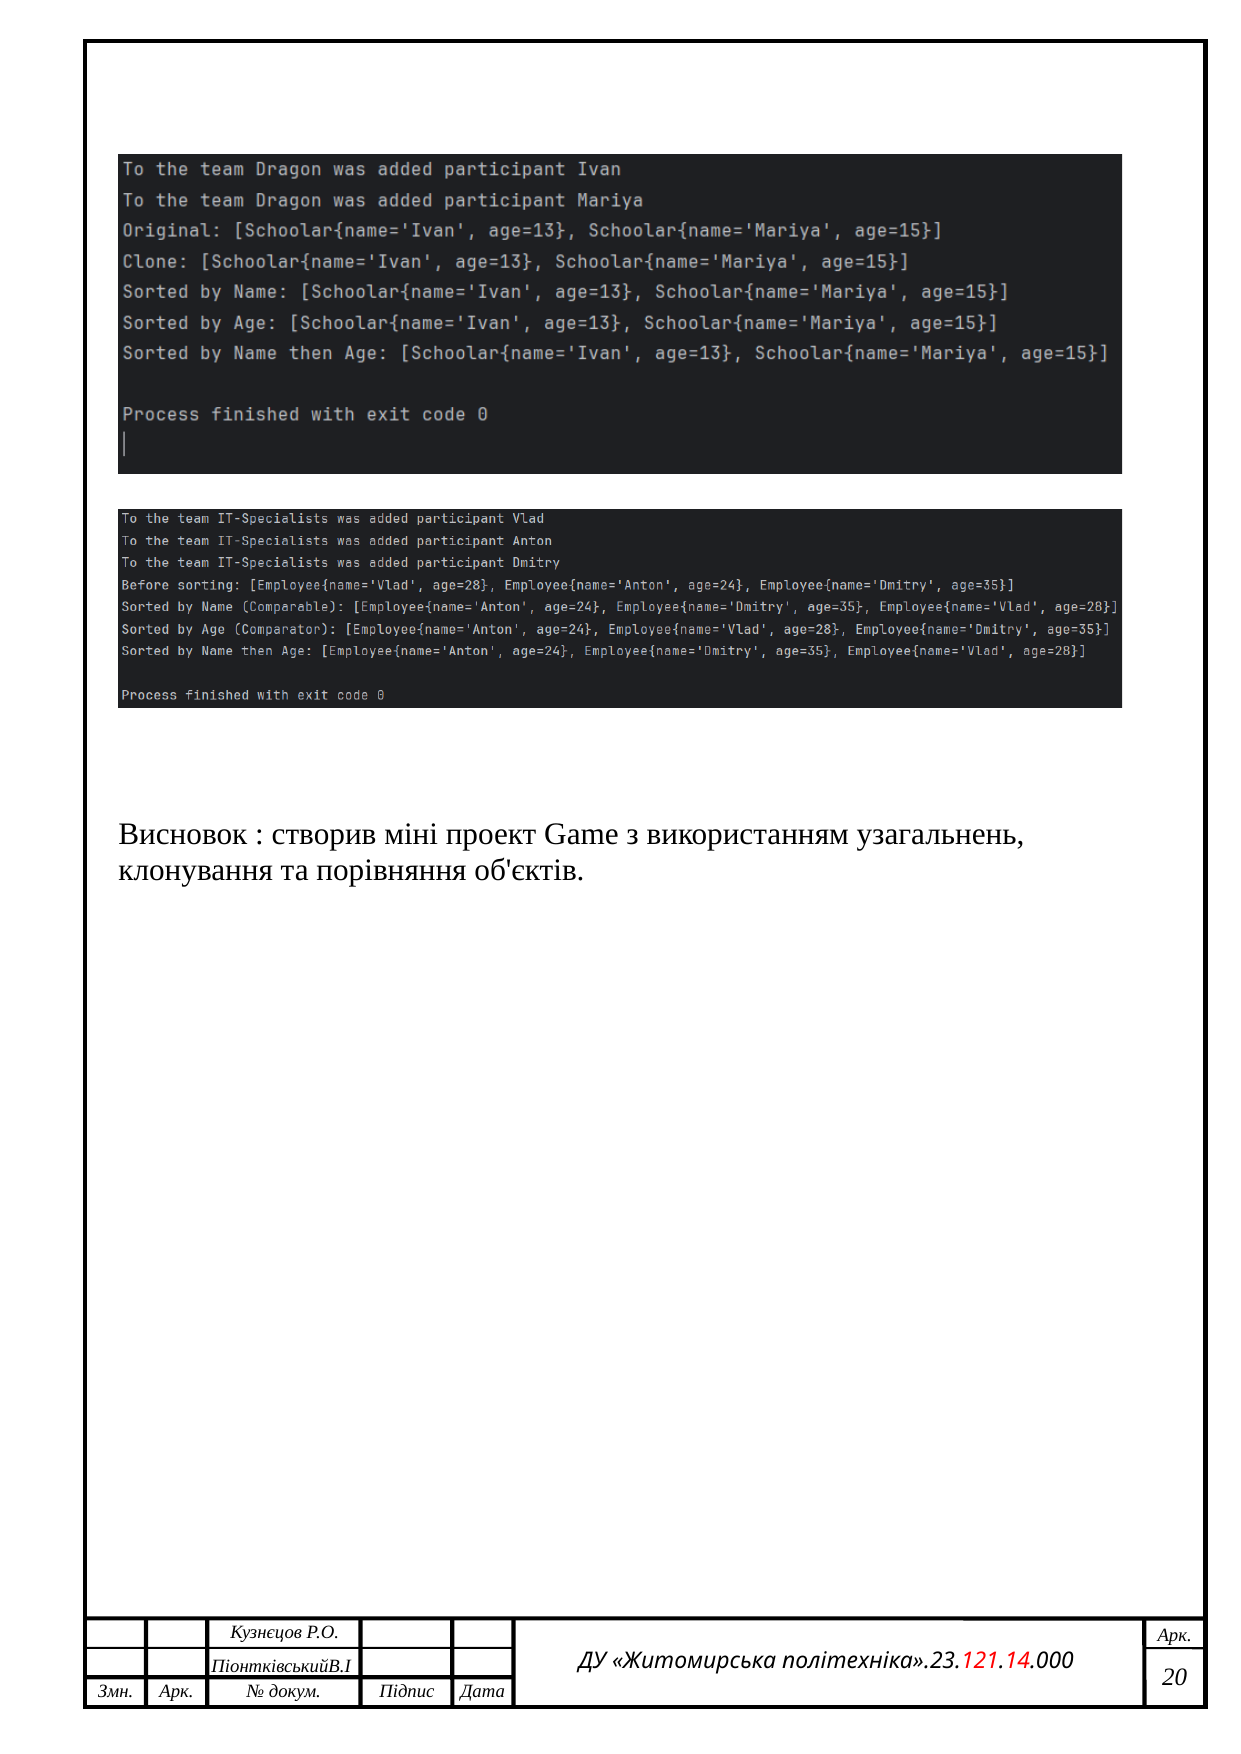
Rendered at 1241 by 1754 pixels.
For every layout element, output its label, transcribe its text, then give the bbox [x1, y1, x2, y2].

picture [118, 509, 1123, 708]
picture [118, 154, 1123, 474]
text Висновок : створив міні проект Game з використанням узагальнень, клонування та порівняння об'єктів. [118, 815, 1122, 887]
